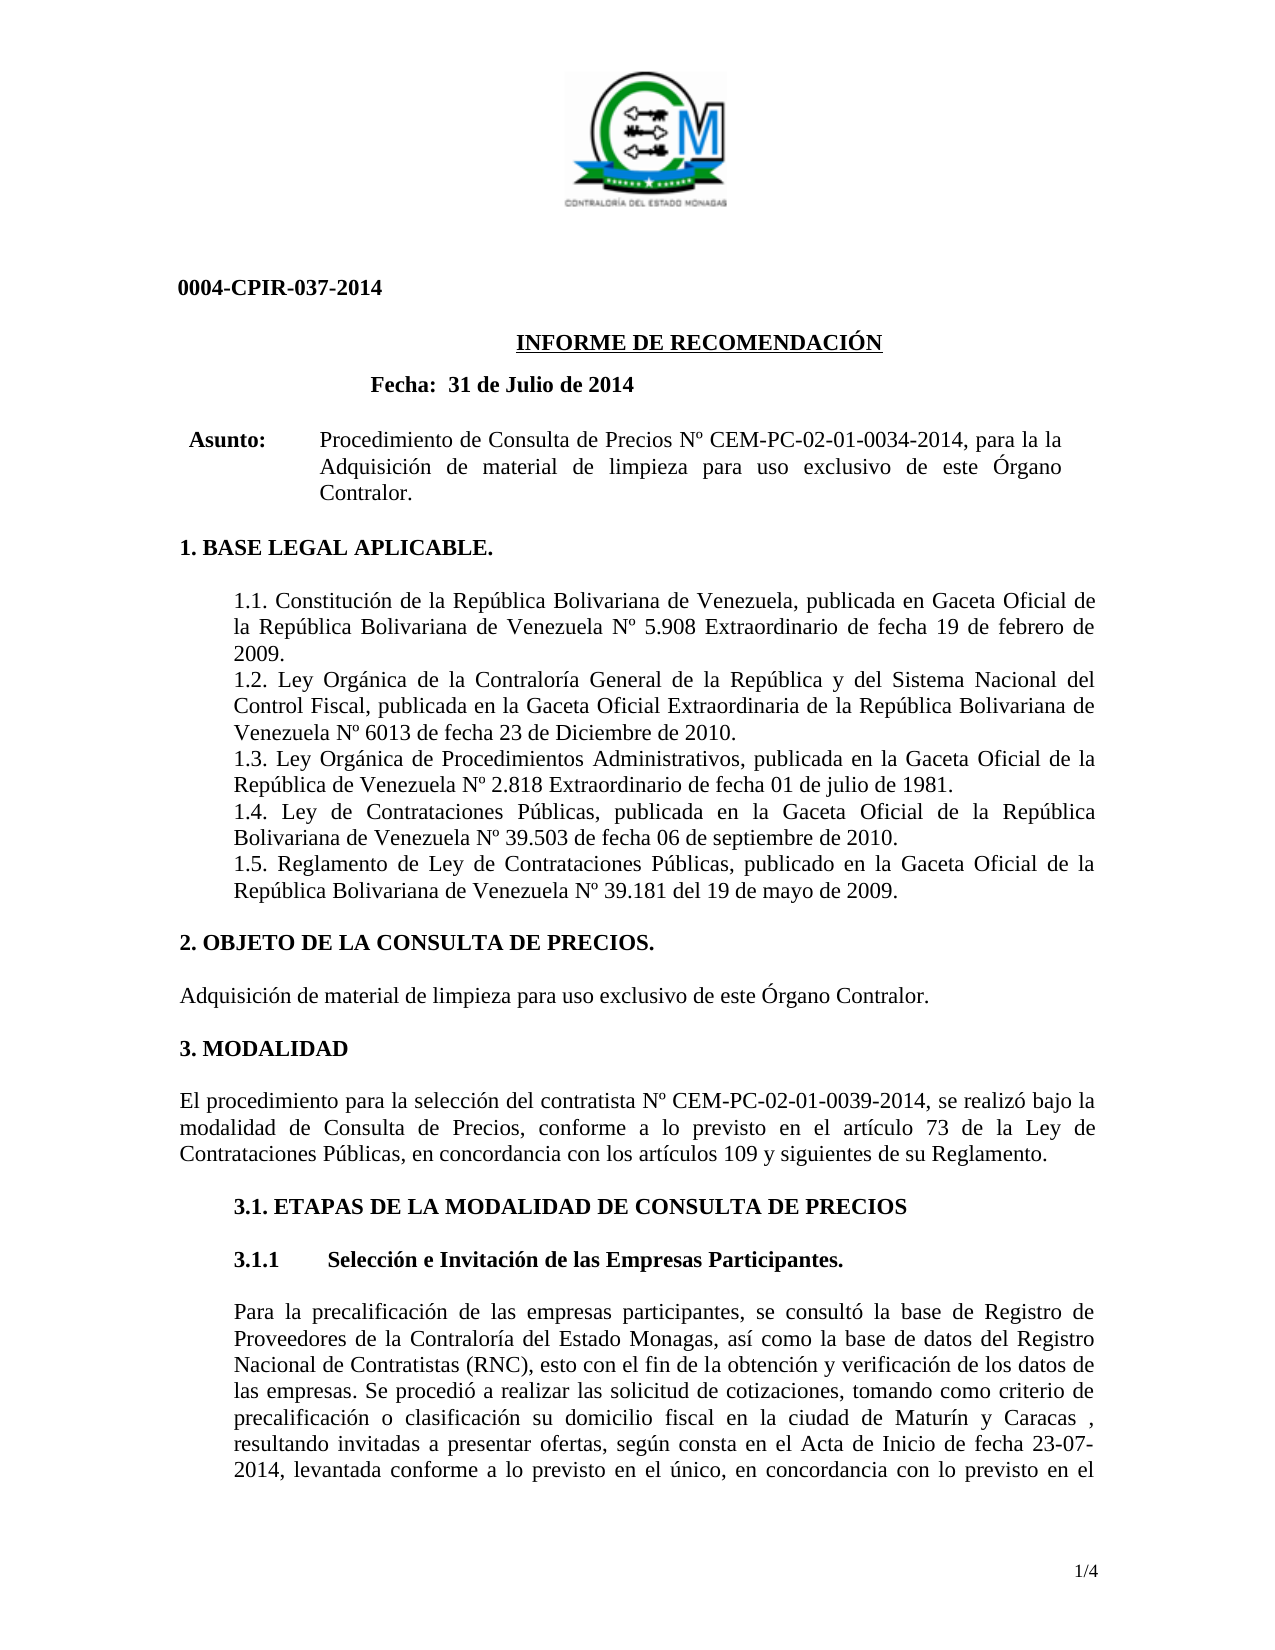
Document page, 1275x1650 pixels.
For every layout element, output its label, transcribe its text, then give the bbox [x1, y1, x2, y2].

text El procedimiento para la selección del contratista Nº CEM-PC-02-01-0039-2014, se realizó bajo la modalidad de Consulta de Precios, conforme a lo previsto en el artículo 73 de la Ley de Contrataciones Públicas, en concordancia con los artículos 109 y siguientes de su Reglamento. [179, 1088, 1096, 1167]
text 1. BASE LEGAL APLICABLE. [179, 534, 1096, 561]
text 3.1. ETAPAS DE LA MODALIDAD DE CONSULTA DE PRECIOS [233, 1193, 1096, 1219]
text 1.5. Reglamento de Ley de Contrataciones Públicas, publicado en la Gaceta Oficial de la República Bolivariana de Venezuela Nº 39.181 del 19 de mayo de 2009. [233, 850, 1095, 903]
text Adquisición de material de limpieza para uso exclusivo de este Órgano Contralor. [179, 982, 1098, 1008]
text 1.2. Ley Orgánica de la Contraloría General de la República y del Sistema Nacional del Control Fiscal, publicada en la Gaceta Oficial Extraordinaria de la República Bolivariana de Venezuela Nº 6013 de fecha 23 de Diciembre de 2010. [233, 666, 1095, 745]
table_header Procedimiento de Consulta de Precios Nº CEM-PC-02-01-0034-2014, para la la Adquisición de material de limpieza para uso exclusivo de este Órgano Contralor. [308, 426, 1074, 505]
text 3. MODALIDAD [179, 1035, 1096, 1061]
text 1.4. Ley de Contrataciones Públicas, publicada en la Gaceta Oficial de la República Bolivariana de Venezuela Nº 39.503 de fecha 06 de septiembre de 2010. [233, 798, 1095, 850]
picture [562, 69, 730, 210]
text 1.1. Constitución de la República Bolivariana de Venezuela, publicada en Gaceta Oficial de la República Bolivariana de Venezuela Nº 5.908 Extraordinario de fecha 19 de febrero de 2009. [233, 587, 1095, 666]
table_header Asunto: [177, 426, 308, 505]
table_header INFORME DE RECOMENDACIÓN [359, 313, 1039, 371]
table_cell Fecha: 31 de Julio de 2014 [359, 371, 1039, 398]
text 0004-CPIR-037-2014 [177, 274, 1098, 301]
text 1.3. Ley Orgánica de Procedimientos Administrativos, publicada en la Gaceta Oficial de la República de Venezuela Nº 2.818 Extraordinario de fecha 01 de julio de 1981. [233, 745, 1095, 798]
list Selección e Invitación de las Empresas Participantes. [233, 1246, 1096, 1272]
text 2. OBJETO DE LA CONSULTA DE PRECIOS. [179, 929, 1096, 956]
text Para la precalificación de las empresas participantes, se consultó la base de Registro de Proveedores de la Contraloría del Estado Monagas, así como la base de datos del Registro Nacional de Contratistas (RNC), esto con el fin de la obtención y verificación de los datos de las empresas. Se procedió a realizar las solicitud de cotizaciones, tomando como criterio de precalificación o clasificación su domicilio fiscal en la ciudad de Maturín y Caracas , resultando invitadas a presentar ofertas, según consta en el Acta de Inicio de fecha 23-07-2014, levantada conforme a lo previsto en el único, en concordancia con lo previsto en el [233, 1298, 1094, 1483]
